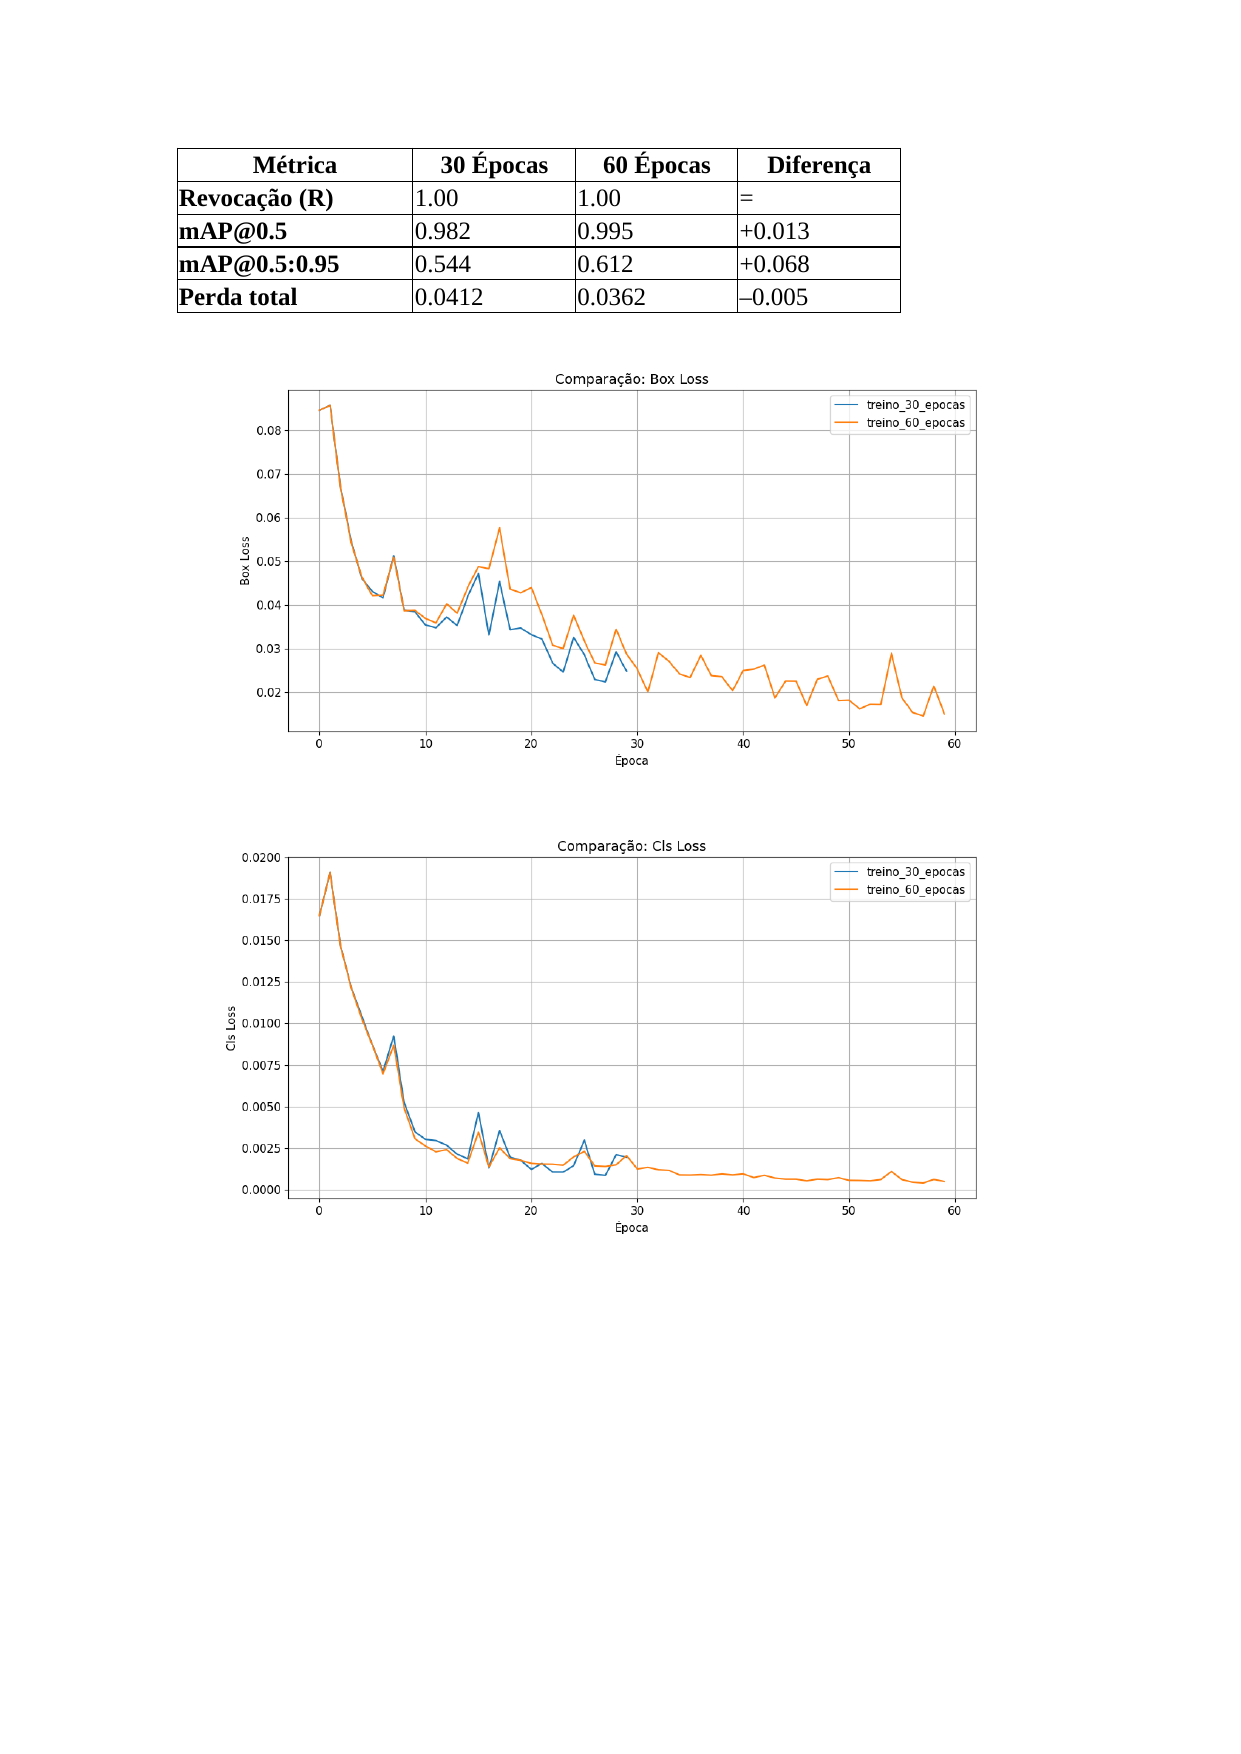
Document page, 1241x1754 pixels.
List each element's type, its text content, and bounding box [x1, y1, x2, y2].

table_cell 0.0362 [576, 280, 737, 312]
table_cell 0.612 [576, 248, 737, 279]
table_cell 0.544 [413, 248, 575, 279]
table_cell = [738, 182, 900, 213]
table_cell mAP@0.5:0.95 [178, 248, 412, 279]
table_cell 1.00 [576, 182, 737, 213]
table_cell mAP@0.5 [178, 215, 412, 246]
table_header 60 Épocas [576, 149, 737, 181]
table_cell –0.005 [738, 280, 900, 312]
table_header Métrica [178, 149, 412, 181]
table_cell 0.982 [413, 215, 575, 246]
table_header Diferença [738, 149, 900, 181]
table_cell Perda total [178, 280, 412, 312]
table_cell 0.0412 [413, 280, 575, 312]
table_cell +0.068 [738, 248, 900, 279]
table_cell +0.013 [738, 215, 900, 246]
table_header 30 Épocas [413, 149, 575, 181]
table_cell 1.00 [413, 182, 575, 213]
table_cell Revocação (R) [178, 182, 412, 213]
table_cell 0.995 [576, 215, 737, 246]
